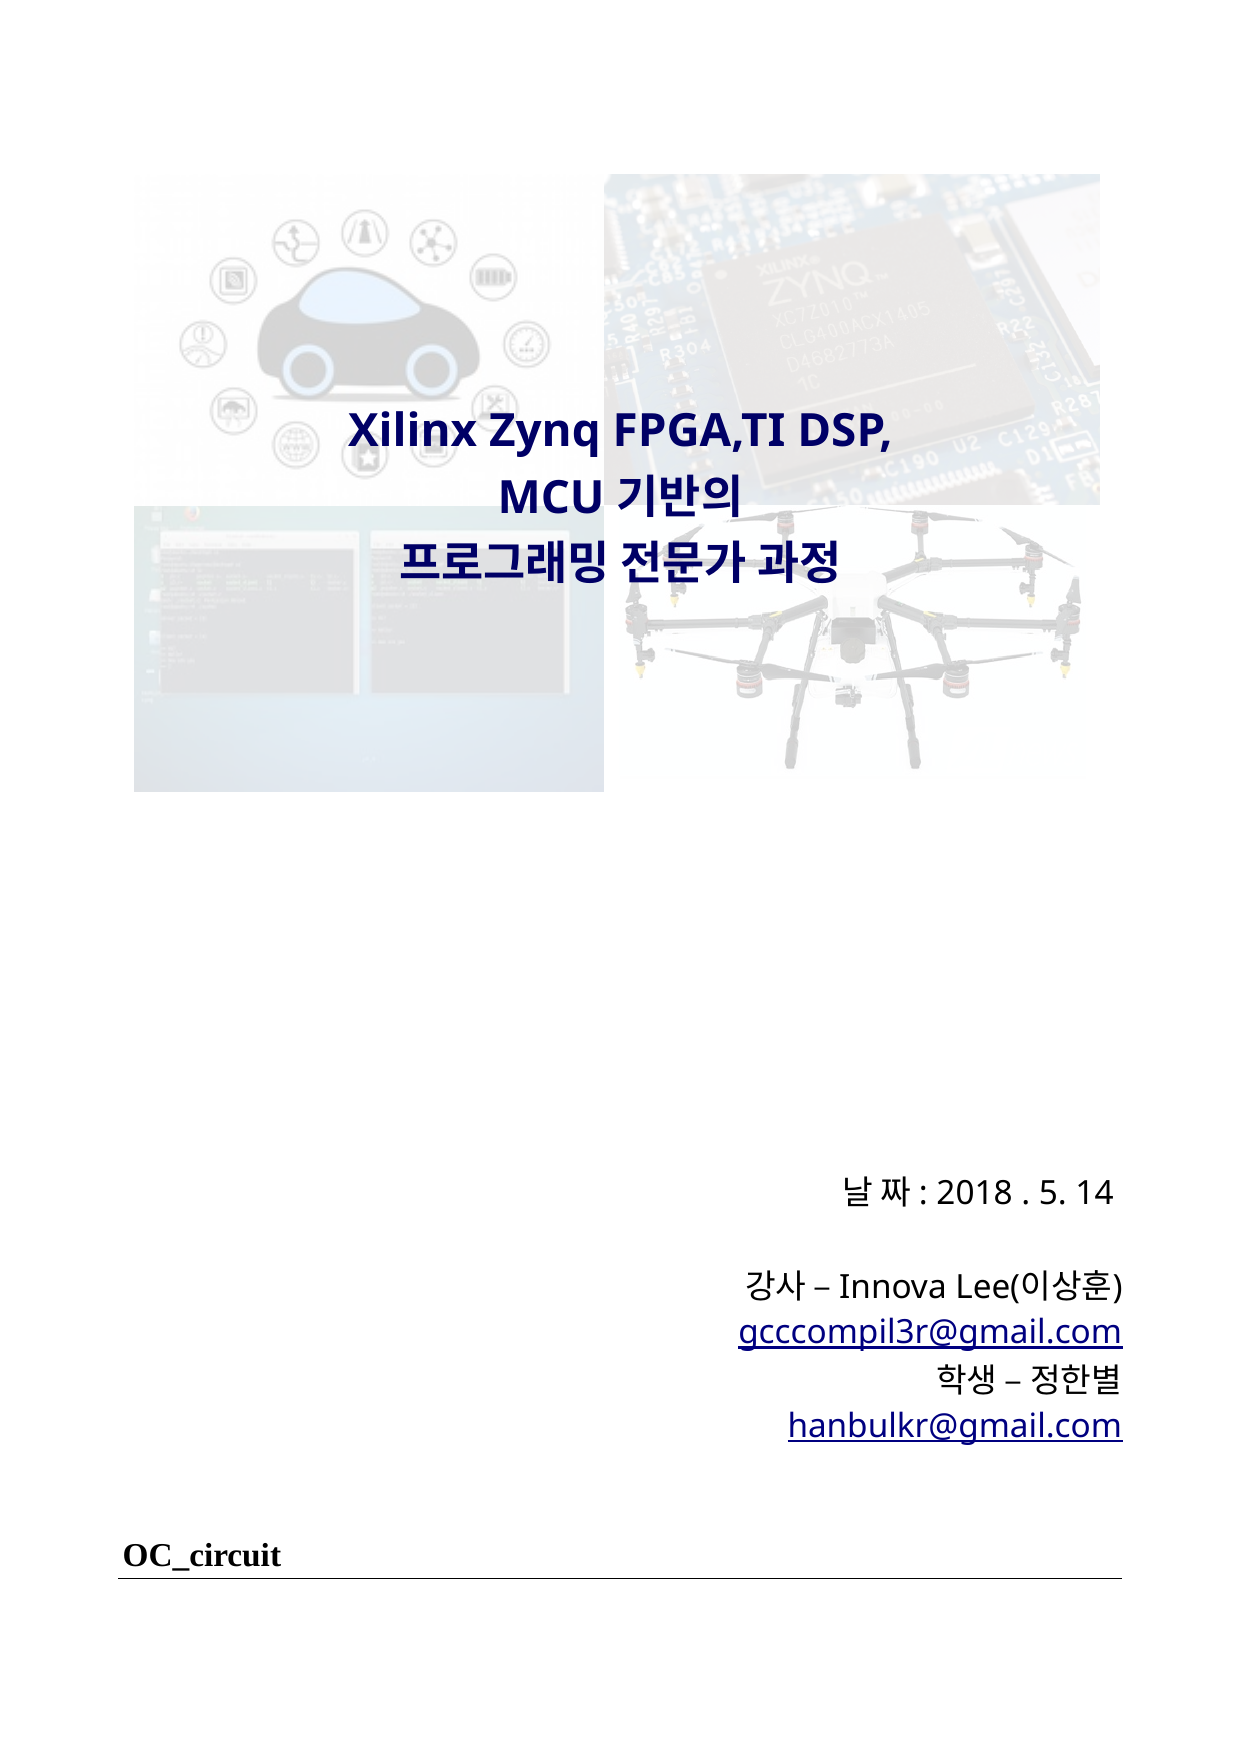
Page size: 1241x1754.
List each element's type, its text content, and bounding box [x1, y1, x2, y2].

text hanbulkr@gmail.com [118, 1402, 1122, 1447]
text MCU 기반의 [604, 460, 1122, 791]
text 프로그래밍 전문가 과정 [1101, 527, 1122, 593]
text Xilinx Zynq FPGA,TI DSP, [1100, 398, 1122, 460]
text OC_circuit [118, 1531, 1122, 1578]
text gcccompil3r@gmail.com [118, 1308, 1122, 1353]
text 프로그래밍 전문가 과정 [118, 527, 134, 593]
text 강사 – Innova Lee(이상훈) [118, 1259, 1122, 1308]
text MCU 기반의 [118, 460, 134, 527]
text 학생 – 정한별 [118, 1353, 1122, 1402]
text 날 짜 : 2018 . 5. 14 [118, 1166, 1122, 1214]
text Xilinx Zynq FPGA,TI DSP, [118, 398, 134, 460]
